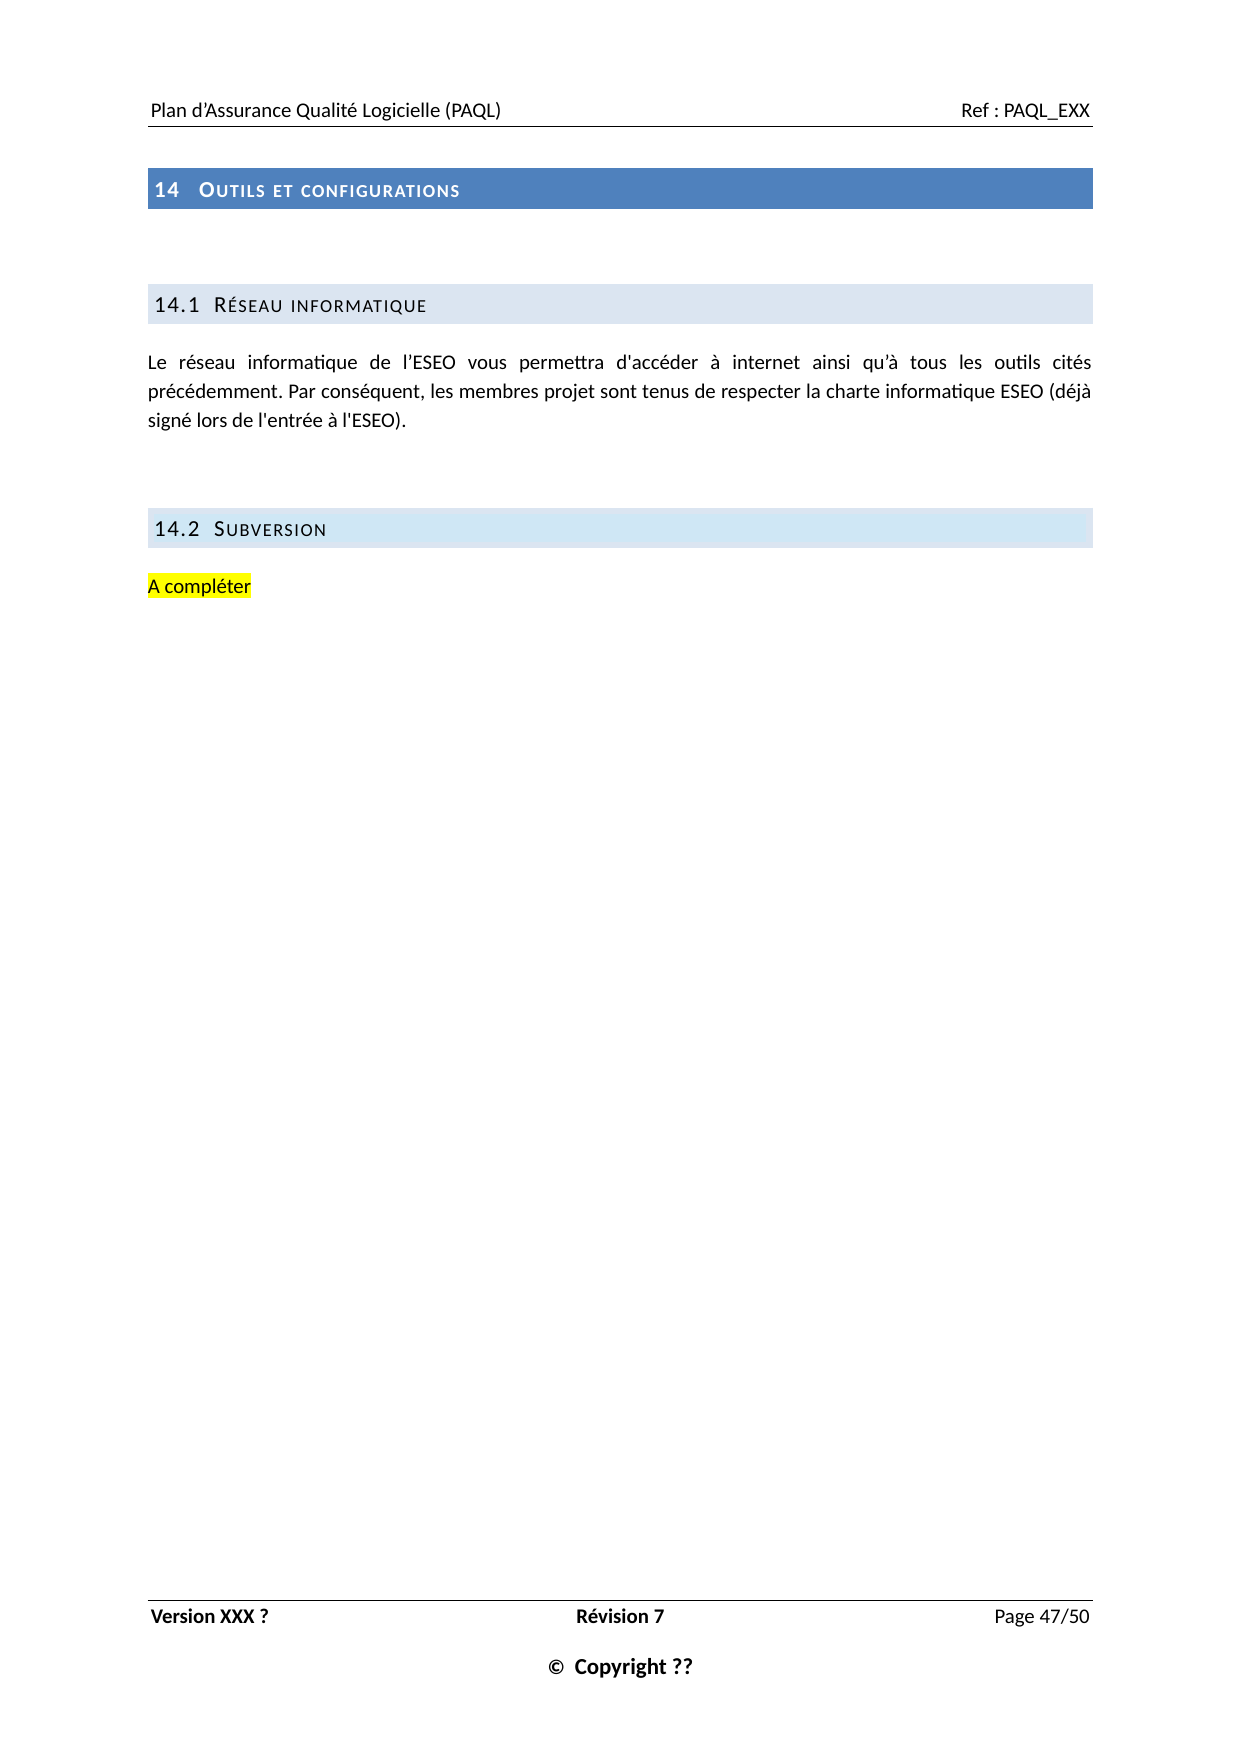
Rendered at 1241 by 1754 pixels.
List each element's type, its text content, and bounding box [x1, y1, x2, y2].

subtitle Outils et configurations [154, 175, 1086, 203]
text Le réseau informatique de l’ESEO vous permettra d'accéder à internet ainsi qu’à tous les outils cités précédemment. Par conséquent, les membres projet sont tenus de respecter la charte informatique ESEO (déjà signé lors de l'entrée à l'ESEO). [148, 349, 1093, 433]
subtitle Réseau informatique [154, 290, 1086, 318]
subtitle Subversion [154, 514, 1086, 542]
text A compléter [148, 573, 1093, 598]
